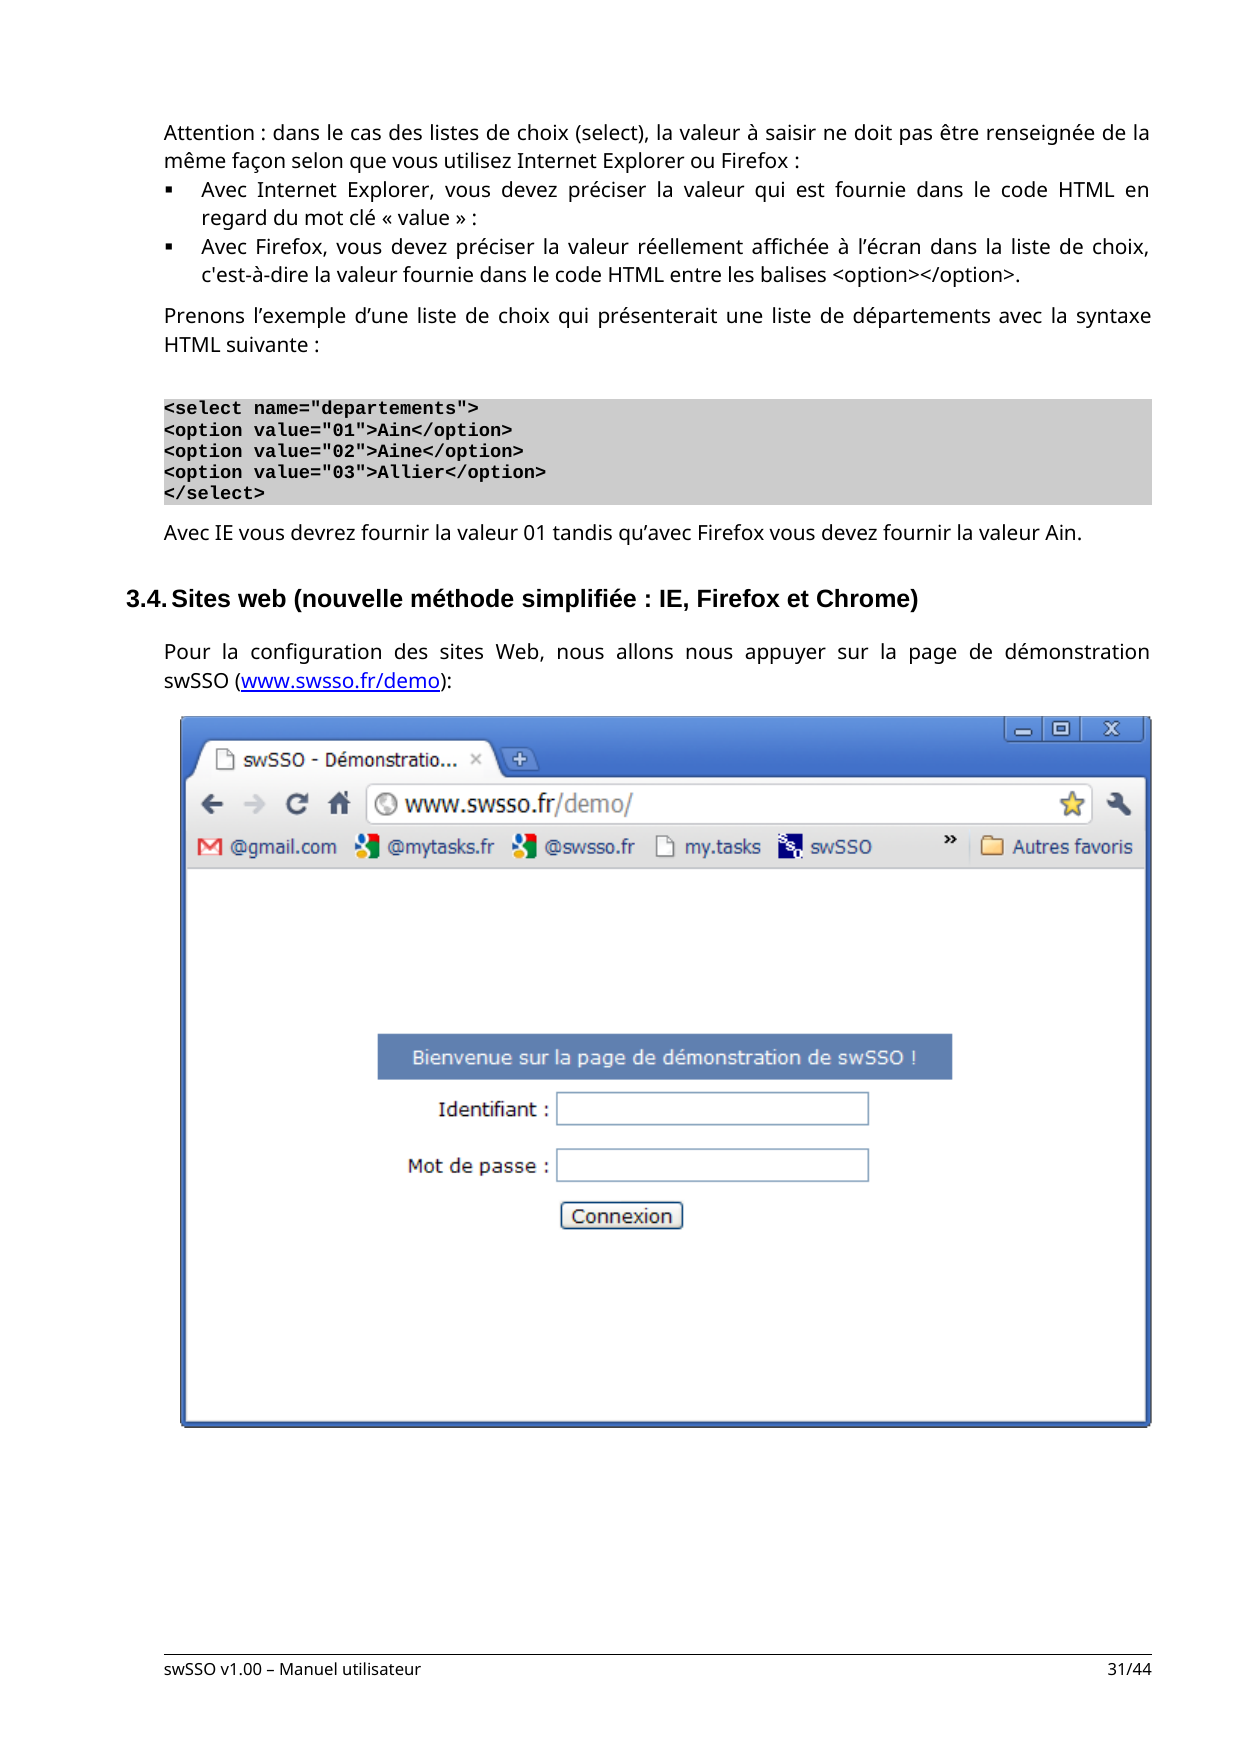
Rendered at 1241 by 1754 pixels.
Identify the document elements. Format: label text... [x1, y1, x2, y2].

list Avec Firefox, vous devez préciser la valeur réellement affichée à l’écran dans la liste de choix, c'est-à-dire la valeur fournie dans le code HTML entre les balises <option></option>. [164, 232, 1152, 289]
text Attention : dans le cas des listes de choix (select), la valeur à saisir ne doit pas être renseignée de la même façon selon que vous utilisez Internet Explorer ou Firefox : [164, 118, 1152, 175]
text Avec IE vous devrez fournir la valeur 01 tandis qu’avec Firefox vous devez fournir la valeur Ain. [164, 518, 1152, 546]
text <option value="01">Ain</option> [164, 420, 1152, 442]
text </select> [164, 484, 1152, 505]
text Pour la configuration des sites Web, nous allons nous appuyer sur la page de démonstration swSSO (www.swsso.fr/demo): [164, 637, 1152, 694]
text <option value="03">Allier</option> [164, 463, 1152, 484]
picture [180, 716, 1152, 1428]
text <select name="departements"> [164, 399, 1152, 420]
subtitle Sites web (nouvelle méthode simplifiée : IE, Firefox et Chrome) [126, 584, 1152, 612]
text <option value="02">Aine</option> [164, 442, 1152, 463]
text Prenons l’exemple d’une liste de choix qui présenterait une liste de départements avec la syntaxe HTML suivante : [164, 301, 1152, 358]
list Avec Internet Explorer, vous devez préciser la valeur qui est fournie dans le code HTML en regard du mot clé « value » : [164, 175, 1152, 232]
